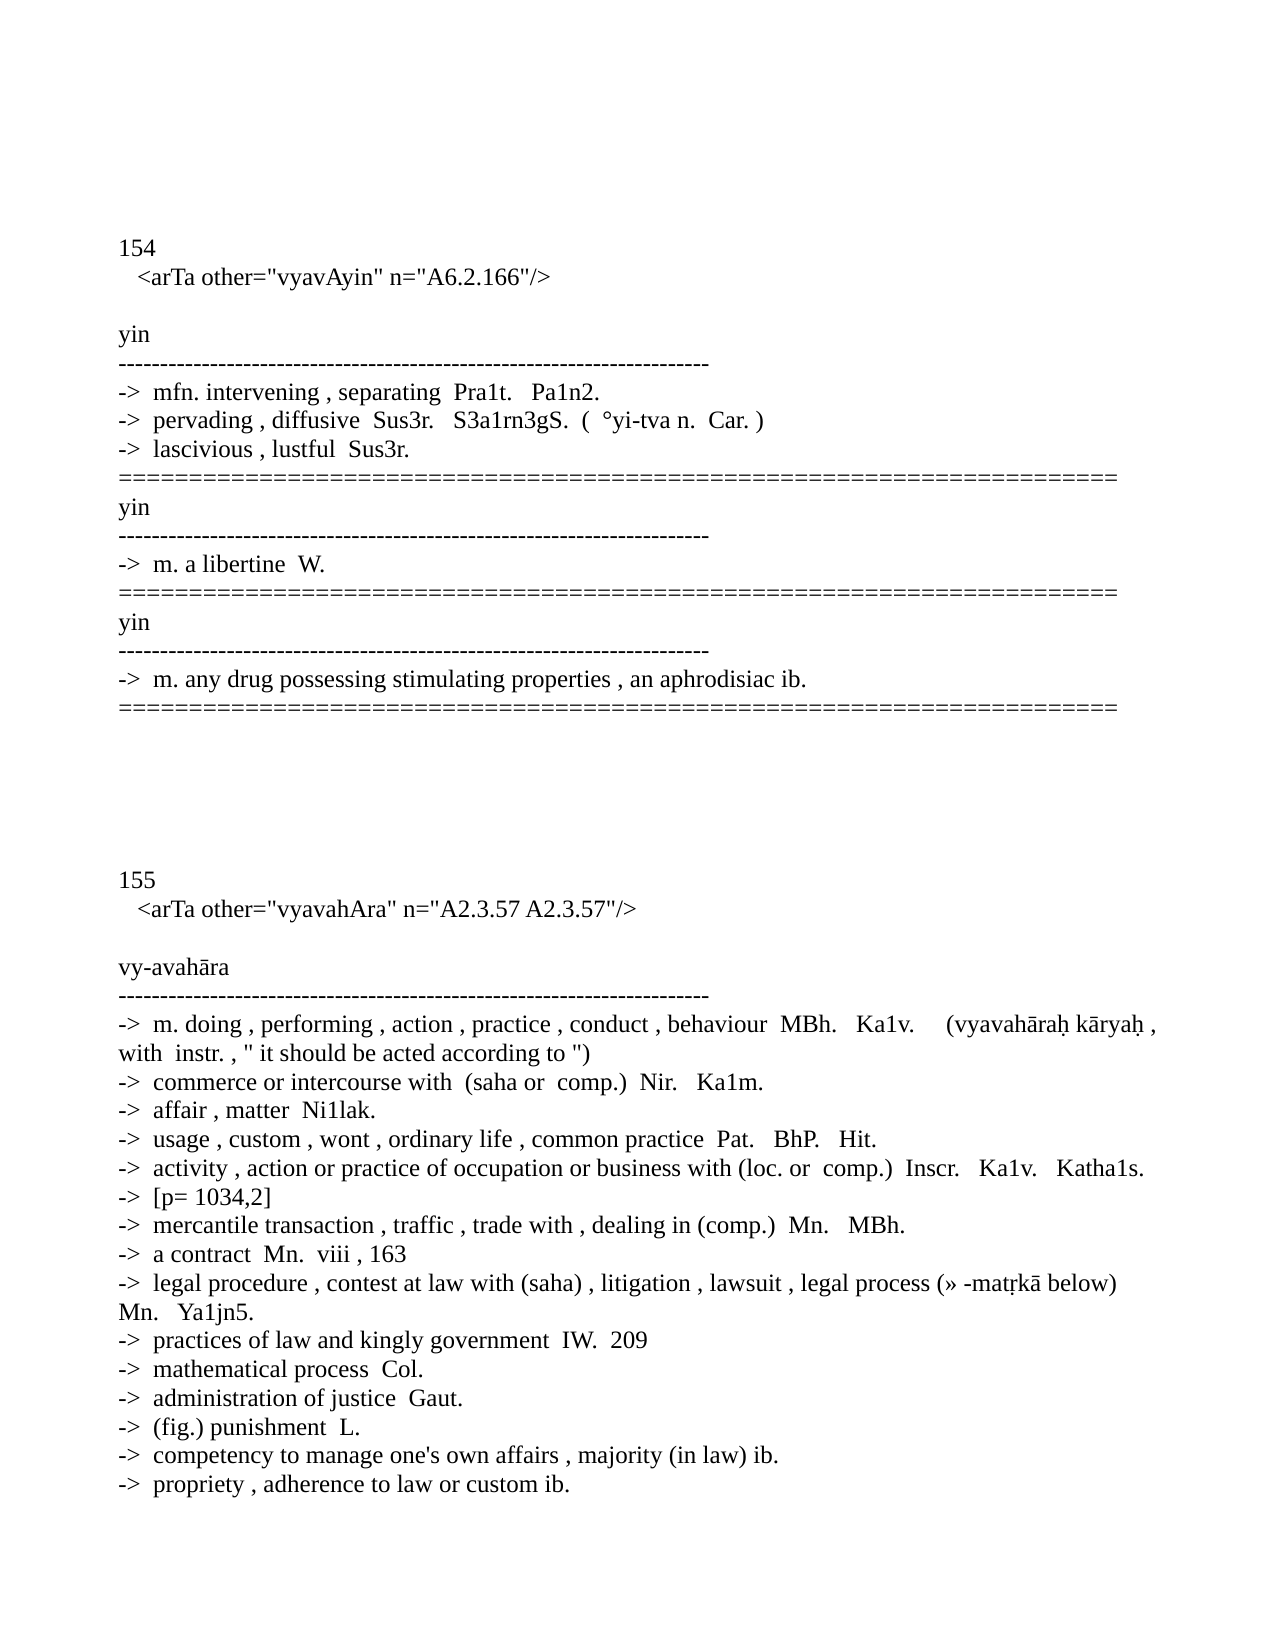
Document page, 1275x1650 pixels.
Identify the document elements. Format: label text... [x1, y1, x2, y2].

text -> affair , matter Ni1lak. [118, 1096, 1157, 1124]
text ----------------------------------------------------------------------- [118, 521, 1157, 549]
text ----------------------------------------------------------------------- [118, 981, 1157, 1009]
text -> mathematical process Col. [118, 1354, 1157, 1383]
text -> m. doing , performing , action , practice , conduct , behaviour MBh. Ka1v. (vyavahāraḥ kāryaḥ , with instr. , " it should be acted according to ") [118, 1009, 1157, 1067]
text -> (fig.) punishment L. [118, 1412, 1157, 1441]
text -> m. any drug possessing stimulating properties , an aphrodisiac ib. [118, 664, 1157, 693]
text -> activity , action or practice of occupation or business with (loc. or comp.) Inscr. Ka1v. Katha1s. [118, 1153, 1157, 1182]
text -> a contract Mn. viii , 163 [118, 1239, 1157, 1268]
text vy-avahāra [118, 952, 1157, 981]
text -> competency to manage one's own affairs , majority (in law) ib. [118, 1441, 1157, 1469]
text ======================================================================= [118, 578, 1157, 607]
text -> m. a libertine W. [118, 549, 1157, 578]
text -> mfn. intervening , separating Pra1t. Pa1n2. [118, 377, 1157, 406]
text ----------------------------------------------------------------------- [118, 348, 1157, 377]
text -> propriety , adherence to law or custom ib. [118, 1469, 1157, 1498]
text -> lascivious , lustful Sus3r. [118, 434, 1157, 463]
text <arTa other="vyavahAra" n="A2.3.57 A2.3.57"/> [118, 894, 1157, 923]
text 155 [118, 866, 1157, 894]
text ----------------------------------------------------------------------- [118, 636, 1157, 664]
text <arTa other="vyavAyin" n="A6.2.166"/> [118, 262, 1157, 291]
text yin [118, 319, 1157, 348]
text yin [118, 492, 1157, 521]
text ======================================================================= [118, 463, 1157, 492]
text -> legal procedure , contest at law with (saha) , litigation , lawsuit , legal process (» -matṛkā below) Mn. Ya1jn5. [118, 1268, 1157, 1326]
text -> usage , custom , wont , ordinary life , common practice Pat. BhP. Hit. [118, 1124, 1157, 1153]
text yin [118, 607, 1157, 636]
text -> mercantile transaction , traffic , trade with , dealing in (comp.) Mn. MBh. [118, 1211, 1157, 1239]
text 154 [118, 233, 1157, 262]
text -> pervading , diffusive Sus3r. S3a1rn3gS. ( °yi-tva n. Car. ) [118, 406, 1157, 434]
text -> administration of justice Gaut. [118, 1383, 1157, 1412]
text -> practices of law and kingly government IW. 209 [118, 1326, 1157, 1354]
text -> [p= 1034,2] [118, 1182, 1157, 1211]
text -> commerce or intercourse with (saha or comp.) Nir. Ka1m. [118, 1067, 1157, 1096]
text ======================================================================= [118, 693, 1157, 722]
